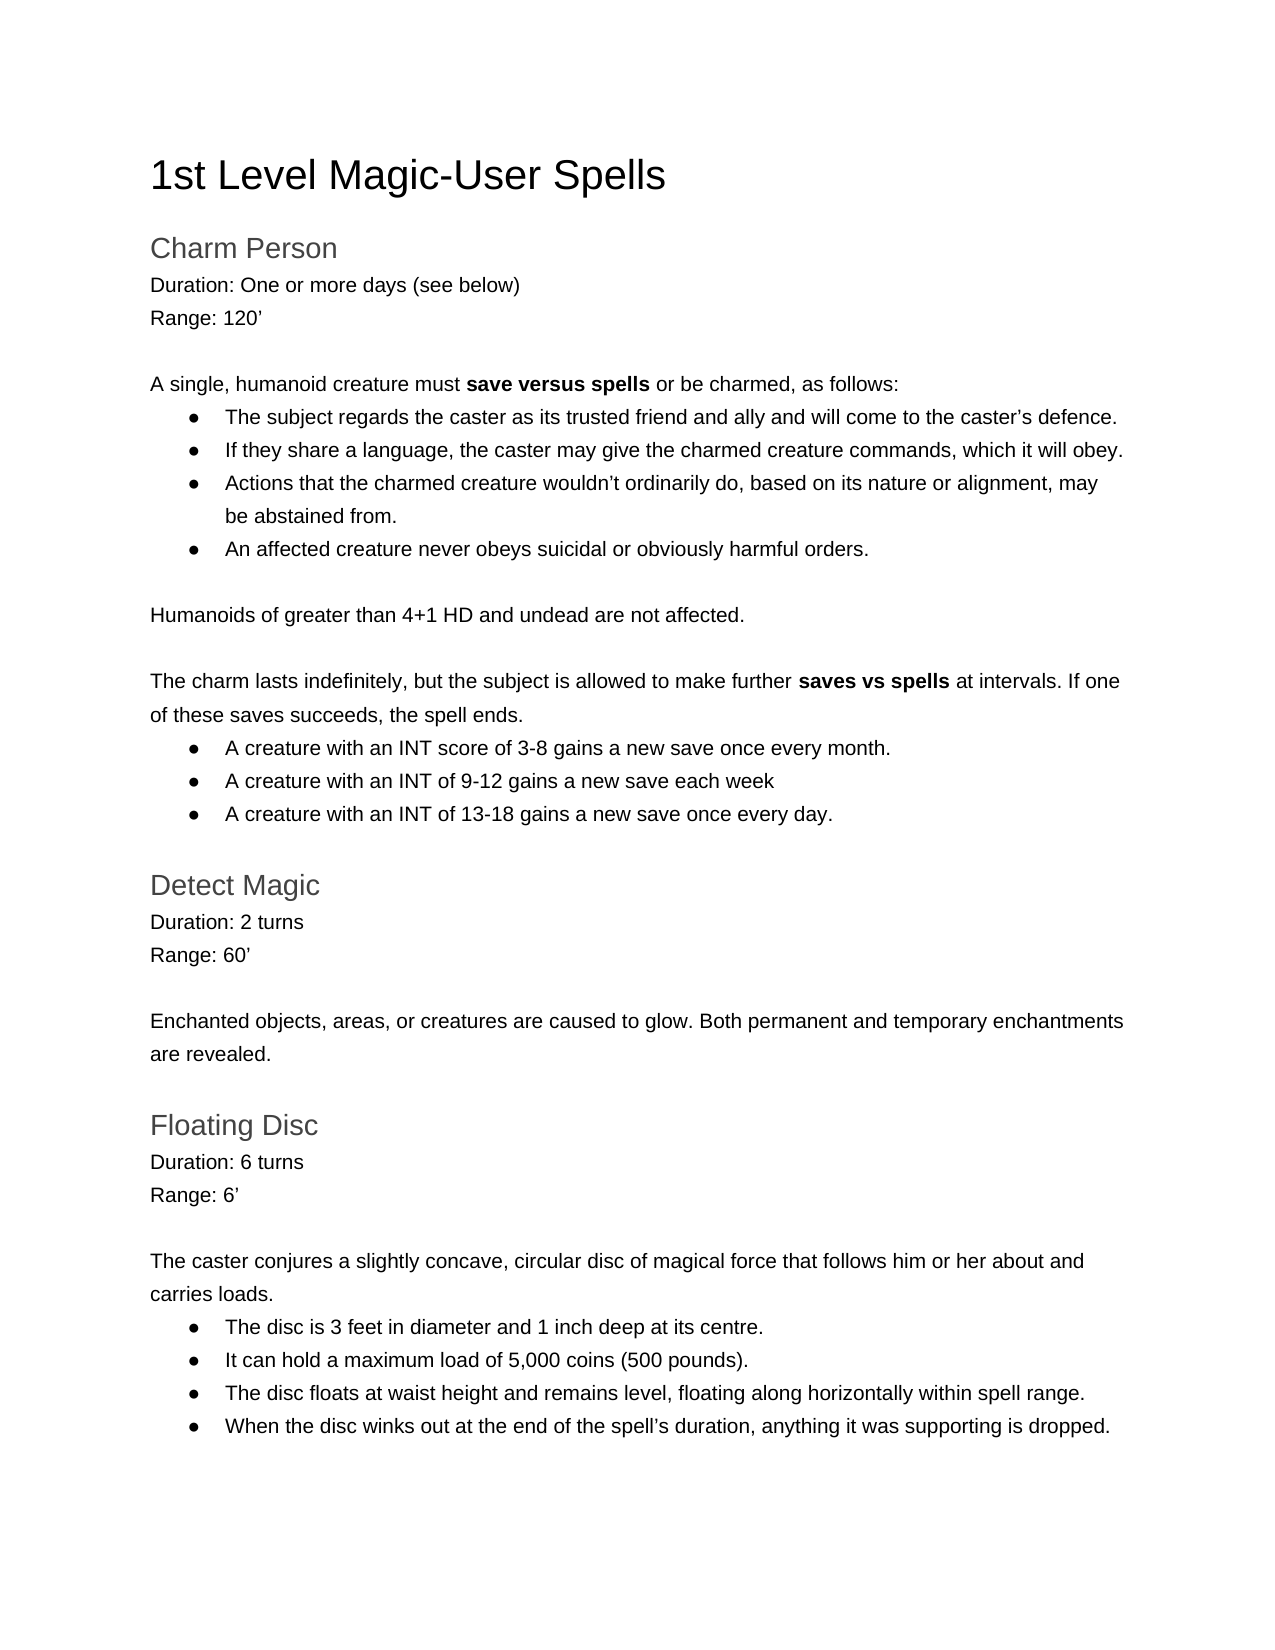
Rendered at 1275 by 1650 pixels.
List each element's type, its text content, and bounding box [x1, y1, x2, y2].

list Actions that the charmed creature wouldn’t ordinarily do, based on its nature or alignment, may be abstained from. [187, 471, 1125, 528]
text Range: 120’ [150, 306, 1125, 330]
text The charm lasts indefinitely, but the subject is allowed to make further saves vs spells at intervals. If one of these saves succeeds, the spell ends. [150, 669, 1125, 726]
subtitle 1st Level Magic-User Spells [150, 150, 1125, 198]
text Duration: 2 turns [150, 910, 1125, 934]
subtitle Floating Disc [150, 1108, 1125, 1142]
list It can hold a maximum load of 5,000 coins (500 pounds). [187, 1348, 1125, 1372]
list The disc is 3 feet in diameter and 1 inch deep at its centre. [187, 1315, 1125, 1339]
list If they share a language, the caster may give the charmed creature commands, which it will obey. [187, 438, 1125, 462]
text The caster conjures a slightly concave, circular disc of magical force that follows him or her about and carries loads. [150, 1249, 1125, 1306]
text Range: 60’ [150, 943, 1125, 967]
text Humanoids of greater than 4+1 HD and undead are not affected. [150, 603, 1125, 627]
text Duration: One or more days (see below) [150, 273, 1125, 297]
list The subject regards the caster as its trusted friend and ally and will come to the caster’s defence. [187, 405, 1125, 429]
list An affected creature never obeys suicidal or obviously harmful orders. [187, 537, 1125, 561]
subtitle Detect Magic [150, 868, 1125, 901]
list When the disc winks out at the end of the spell’s duration, anything it was supporting is dropped. [187, 1414, 1125, 1438]
list A creature with an INT score of 3-8 gains a new save once every month. [187, 735, 1125, 759]
text Range: 6’ [150, 1183, 1125, 1207]
text Enchanted objects, areas, or creatures are caused to glow. Both permanent and temporary enchantments are revealed. [150, 1009, 1125, 1066]
list A creature with an INT of 9-12 gains a new save each week [187, 768, 1125, 792]
subtitle Charm Person [150, 231, 1125, 265]
list The disc floats at waist height and remains level, floating along horizontally within spell range. [187, 1381, 1125, 1405]
text A single, humanoid creature must save versus spells or be charmed, as follows: [150, 372, 1125, 396]
list A creature with an INT of 13-18 gains a new save once every day. [187, 801, 1125, 825]
text Duration: 6 turns [150, 1150, 1125, 1174]
